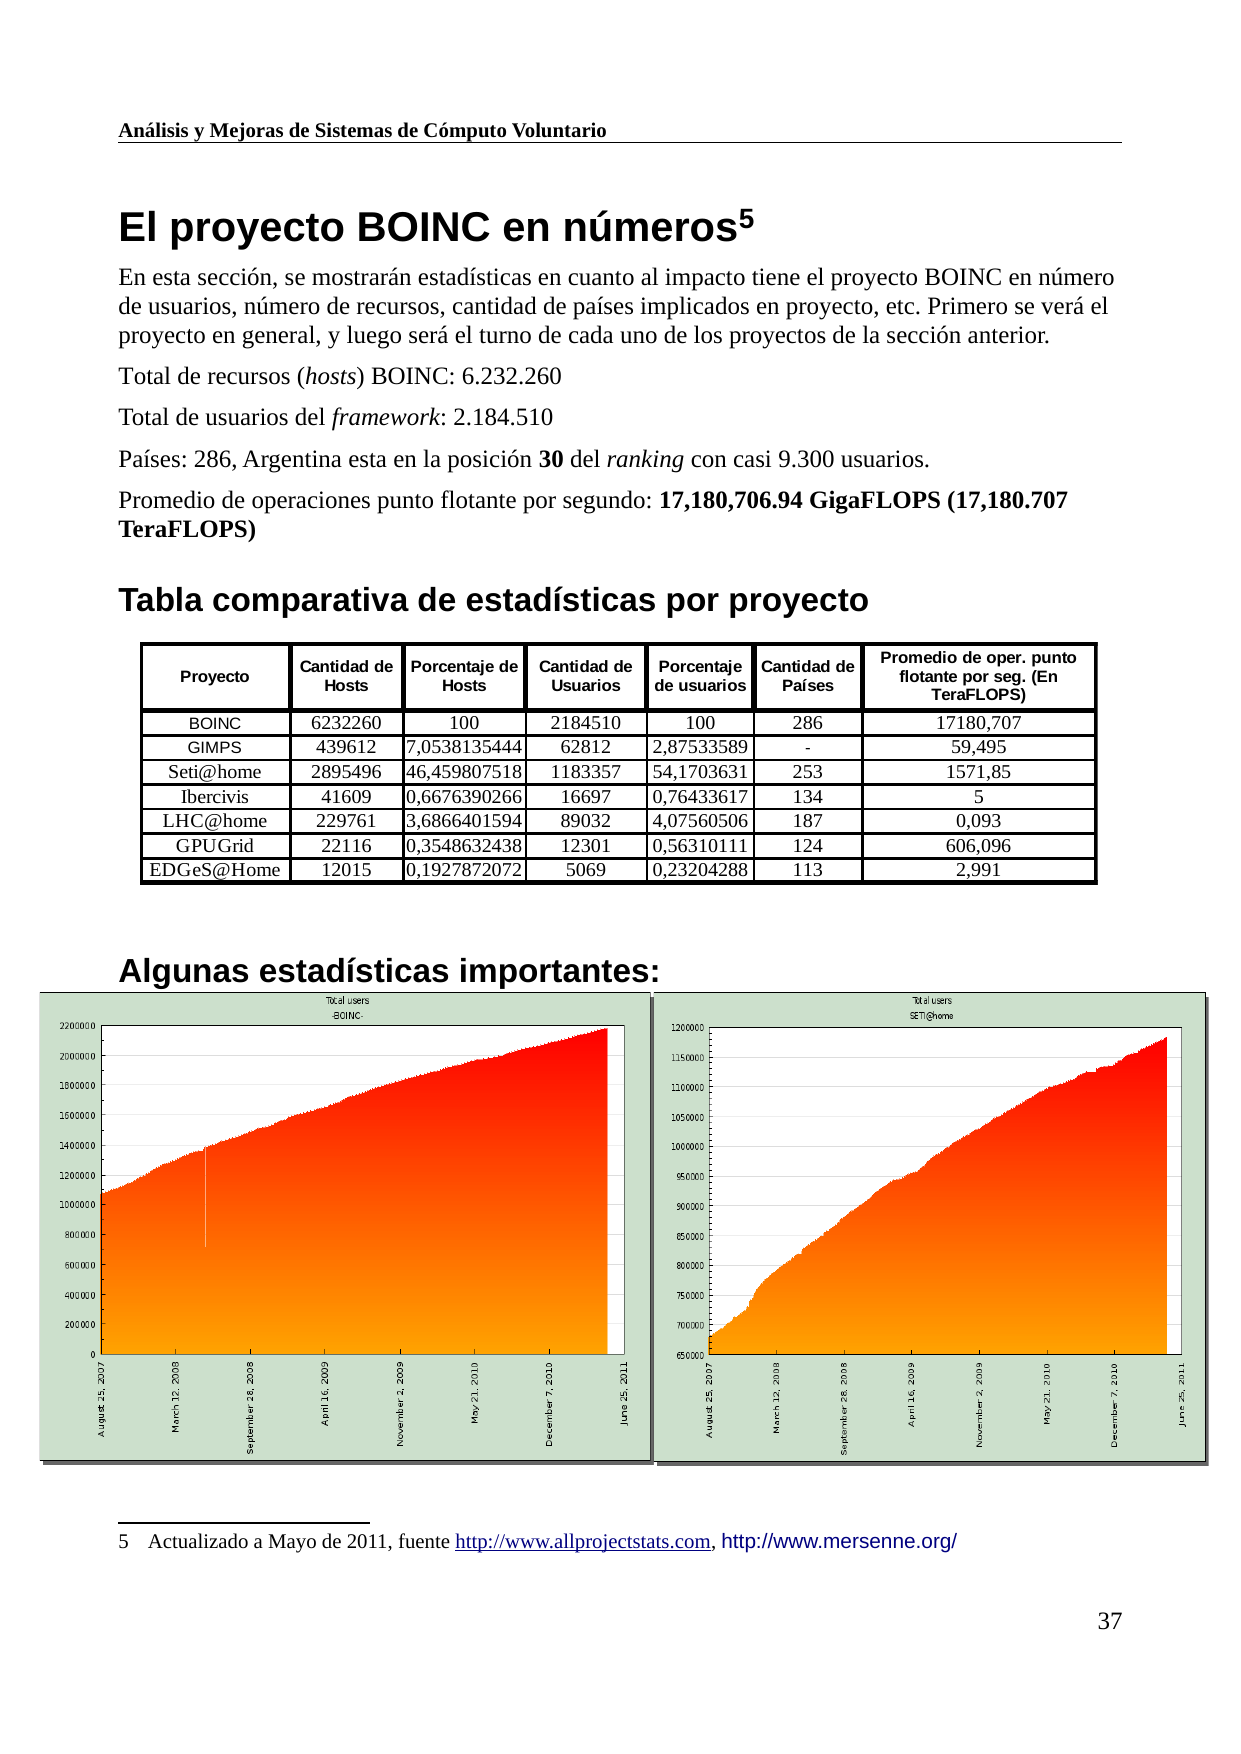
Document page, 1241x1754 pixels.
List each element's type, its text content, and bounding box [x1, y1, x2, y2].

subtitle El proyecto BOINC en números [118, 202, 1122, 250]
subtitle Tabla comparativa de estadísticas por proyecto [118, 580, 1122, 618]
text Total de usuarios del framework: 2.184.510 [118, 402, 1122, 431]
text Países: 286, Argentina esta en la posición 30 del ranking con casi 9.300 usuarios. [118, 444, 1122, 472]
picture [39, 992, 1209, 1466]
subtitle Algunas estadísticas importantes: [118, 951, 1122, 989]
text Total de recursos (hosts) BOINC: 6.232.260 [118, 361, 1122, 390]
text En esta sección, se mostrarán estadísticas en cuanto al impacto tiene el proyecto BOINC en número de usuarios, número de recursos, cantidad de países implicados en proyecto, etc. Primero se verá el proyecto en general, y luego será el turno de cada uno de los proyectos de la sección anterior. [118, 262, 1122, 349]
text Actualizado a Mayo de 2011, fuente http://www.allprojectstats.com, http://www.mersenne.org/ [118, 1529, 1122, 1553]
text Promedio de operaciones punto flotante por segundo: 17,180,706.94 GigaFLOPS (17,180.707 TeraFLOPS) [118, 485, 1122, 542]
